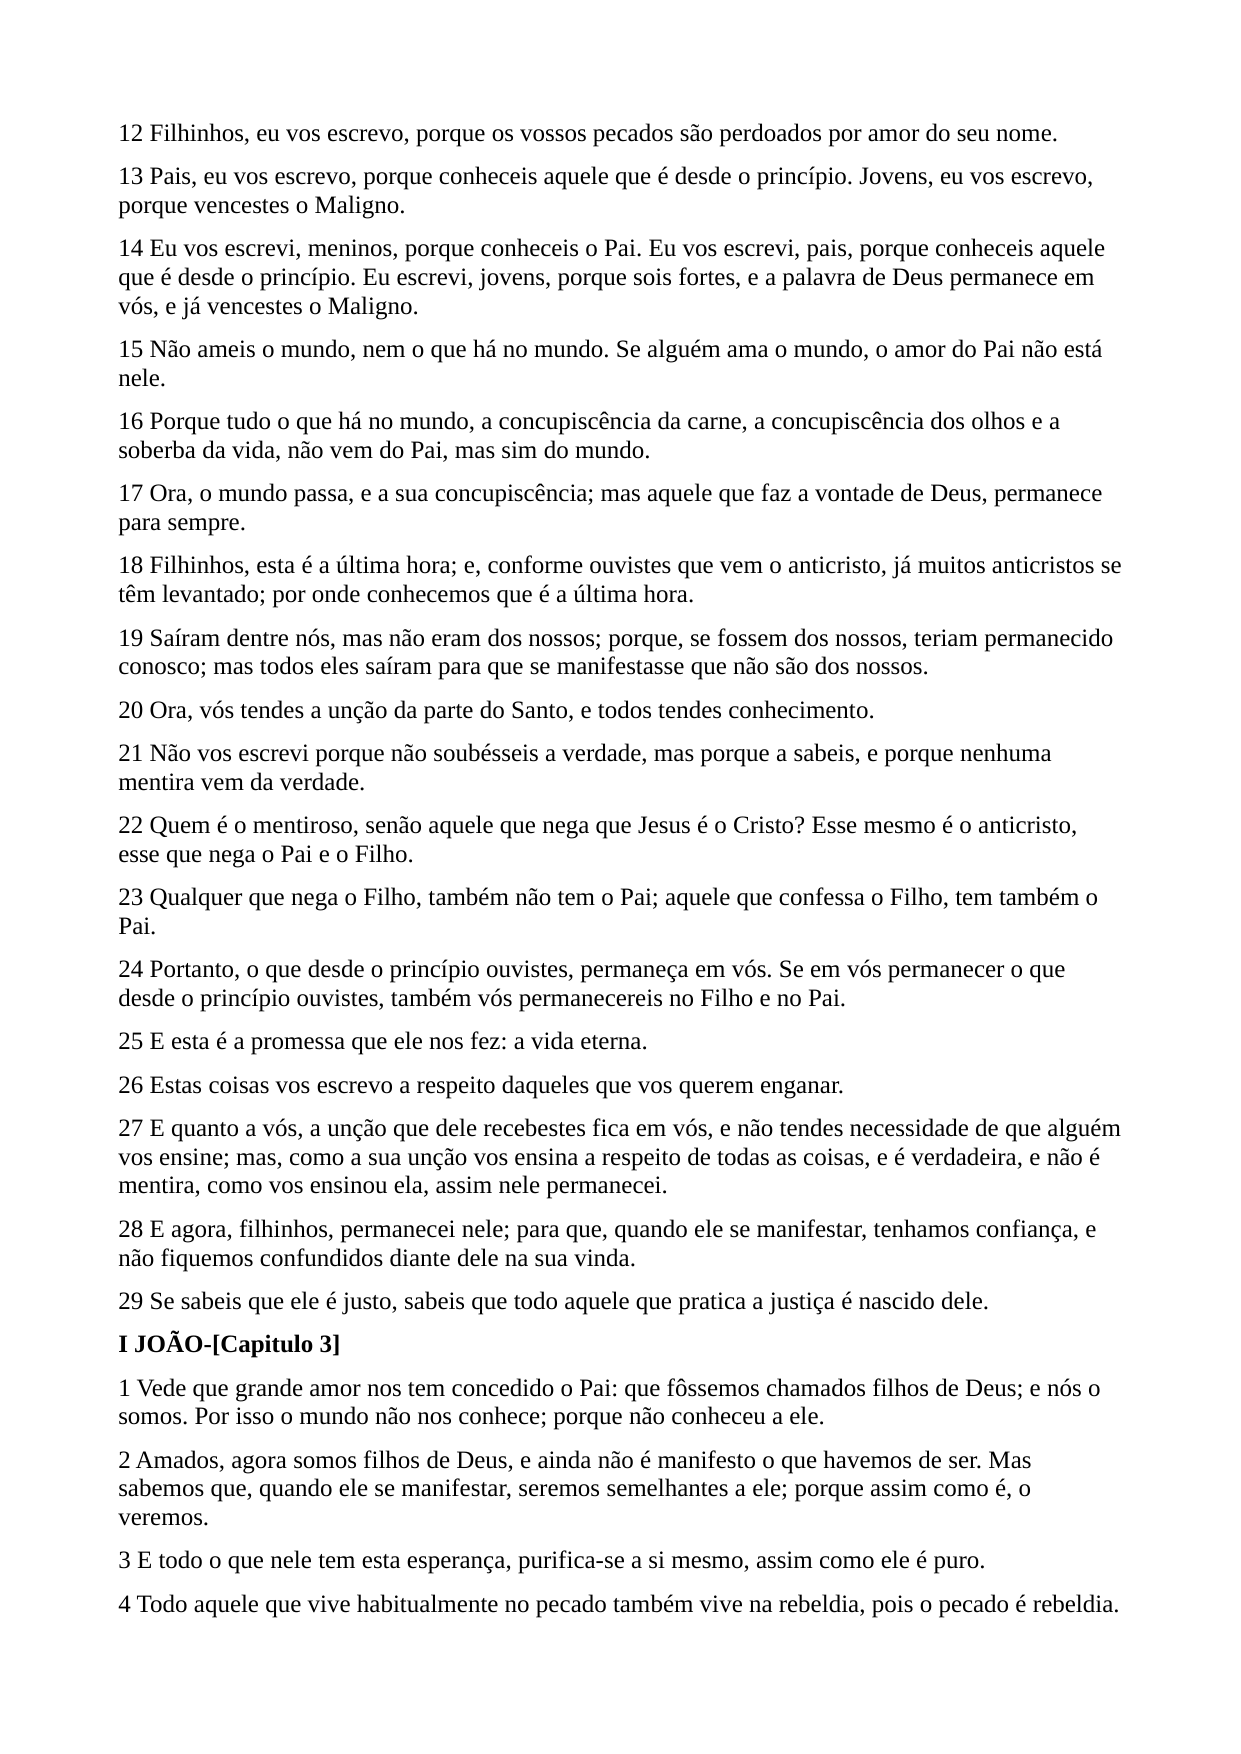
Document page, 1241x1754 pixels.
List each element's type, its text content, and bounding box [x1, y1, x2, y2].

text 18 Filhinhos, esta é a última hora; e, conforme ouvistes que vem o anticristo, já muitos anticristos se têm levantado; por onde conhecemos que é a última hora. [118, 551, 1122, 608]
text 2 Amados, agora somos filhos de Deus, e ainda não é manifesto o que havemos de ser. Mas sabemos que, quando ele se manifestar, seremos semelhantes a ele; porque assim como é, o veremos. [118, 1445, 1122, 1531]
text 27 E quanto a vós, a unção que dele recebestes fica em vós, e não tendes necessidade de que alguém vos ensine; mas, como a sua unção vos ensina a respeito de todas as coisas, e é verdadeira, e não é mentira, como vos ensinou ela, assim nele permanecei. [118, 1113, 1122, 1199]
text 16 Porque tudo o que há no mundo, a concupiscência da carne, a concupiscência dos olhos e a soberba da vida, não vem do Pai, mas sim do mundo. [118, 406, 1122, 464]
text 20 Ora, vós tendes a unção da parte do Santo, e todos tendes conhecimento. [118, 695, 1122, 723]
text 19 Saíram dentre nós, mas não eram dos nossos; porque, se fossem dos nossos, teriam permanecido conosco; mas todos eles saíram para que se manifestasse que não são dos nossos. [118, 623, 1122, 680]
text 28 E agora, filhinhos, permanecei nele; para que, quando ele se manifestar, tenhamos confiança, e não fiquemos confundidos diante dele na sua vinda. [118, 1214, 1122, 1271]
text 4 Todo aquele que vive habitualmente no pecado também vive na rebeldia, pois o pecado é rebeldia. [118, 1589, 1122, 1618]
text 25 E esta é a promessa que ele nos fez: a vida eterna. [118, 1026, 1122, 1055]
text 24 Portanto, o que desde o princípio ouvistes, permaneça em vós. Se em vós permanecer o que desde o princípio ouvistes, também vós permanecereis no Filho e no Pai. [118, 954, 1122, 1012]
text 15 Não ameis o mundo, nem o que há no mundo. Se alguém ama o mundo, o amor do Pai não está nele. [118, 334, 1122, 392]
text 22 Quem é o mentiroso, senão aquele que nega que Jesus é o Cristo? Esse mesmo é o anticristo, esse que nega o Pai e o Filho. [118, 810, 1122, 868]
text 29 Se sabeis que ele é justo, sabeis que todo aquele que pratica a justiça é nascido dele. [118, 1286, 1122, 1315]
text 1 Vede que grande amor nos tem concedido o Pai: que fôssemos chamados filhos de Deus; e nós o somos. Por isso o mundo não nos conhece; porque não conheceu a ele. [118, 1373, 1122, 1430]
text 26 Estas coisas vos escrevo a respeito daqueles que vos querem enganar. [118, 1070, 1122, 1098]
text 23 Qualquer que nega o Filho, também não tem o Pai; aquele que confessa o Filho, tem também o Pai. [118, 882, 1122, 940]
text 12 Filhinhos, eu vos escrevo, porque os vossos pecados são perdoados por amor do seu nome. [118, 118, 1122, 147]
text 21 Não vos escrevi porque não soubésseis a verdade, mas porque a sabeis, e porque nenhuma mentira vem da verdade. [118, 738, 1122, 796]
text 14 Eu vos escrevi, meninos, porque conheceis o Pai. Eu vos escrevi, pais, porque conheceis aquele que é desde o princípio. Eu escrevi, jovens, porque sois fortes, e a palavra de Deus permanece em vós, e já vencestes o Maligno. [118, 233, 1122, 320]
text 17 Ora, o mundo passa, e a sua concupiscência; mas aquele que faz a vontade de Deus, permanece para sempre. [118, 478, 1122, 536]
text I JOÃO-[Capitulo 3] [118, 1329, 1122, 1358]
text 3 E todo o que nele tem esta esperança, purifica-se a si mesmo, assim como ele é puro. [118, 1546, 1122, 1574]
text 13 Pais, eu vos escrevo, porque conheceis aquele que é desde o princípio. Jovens, eu vos escrevo, porque vencestes o Maligno. [118, 161, 1122, 219]
